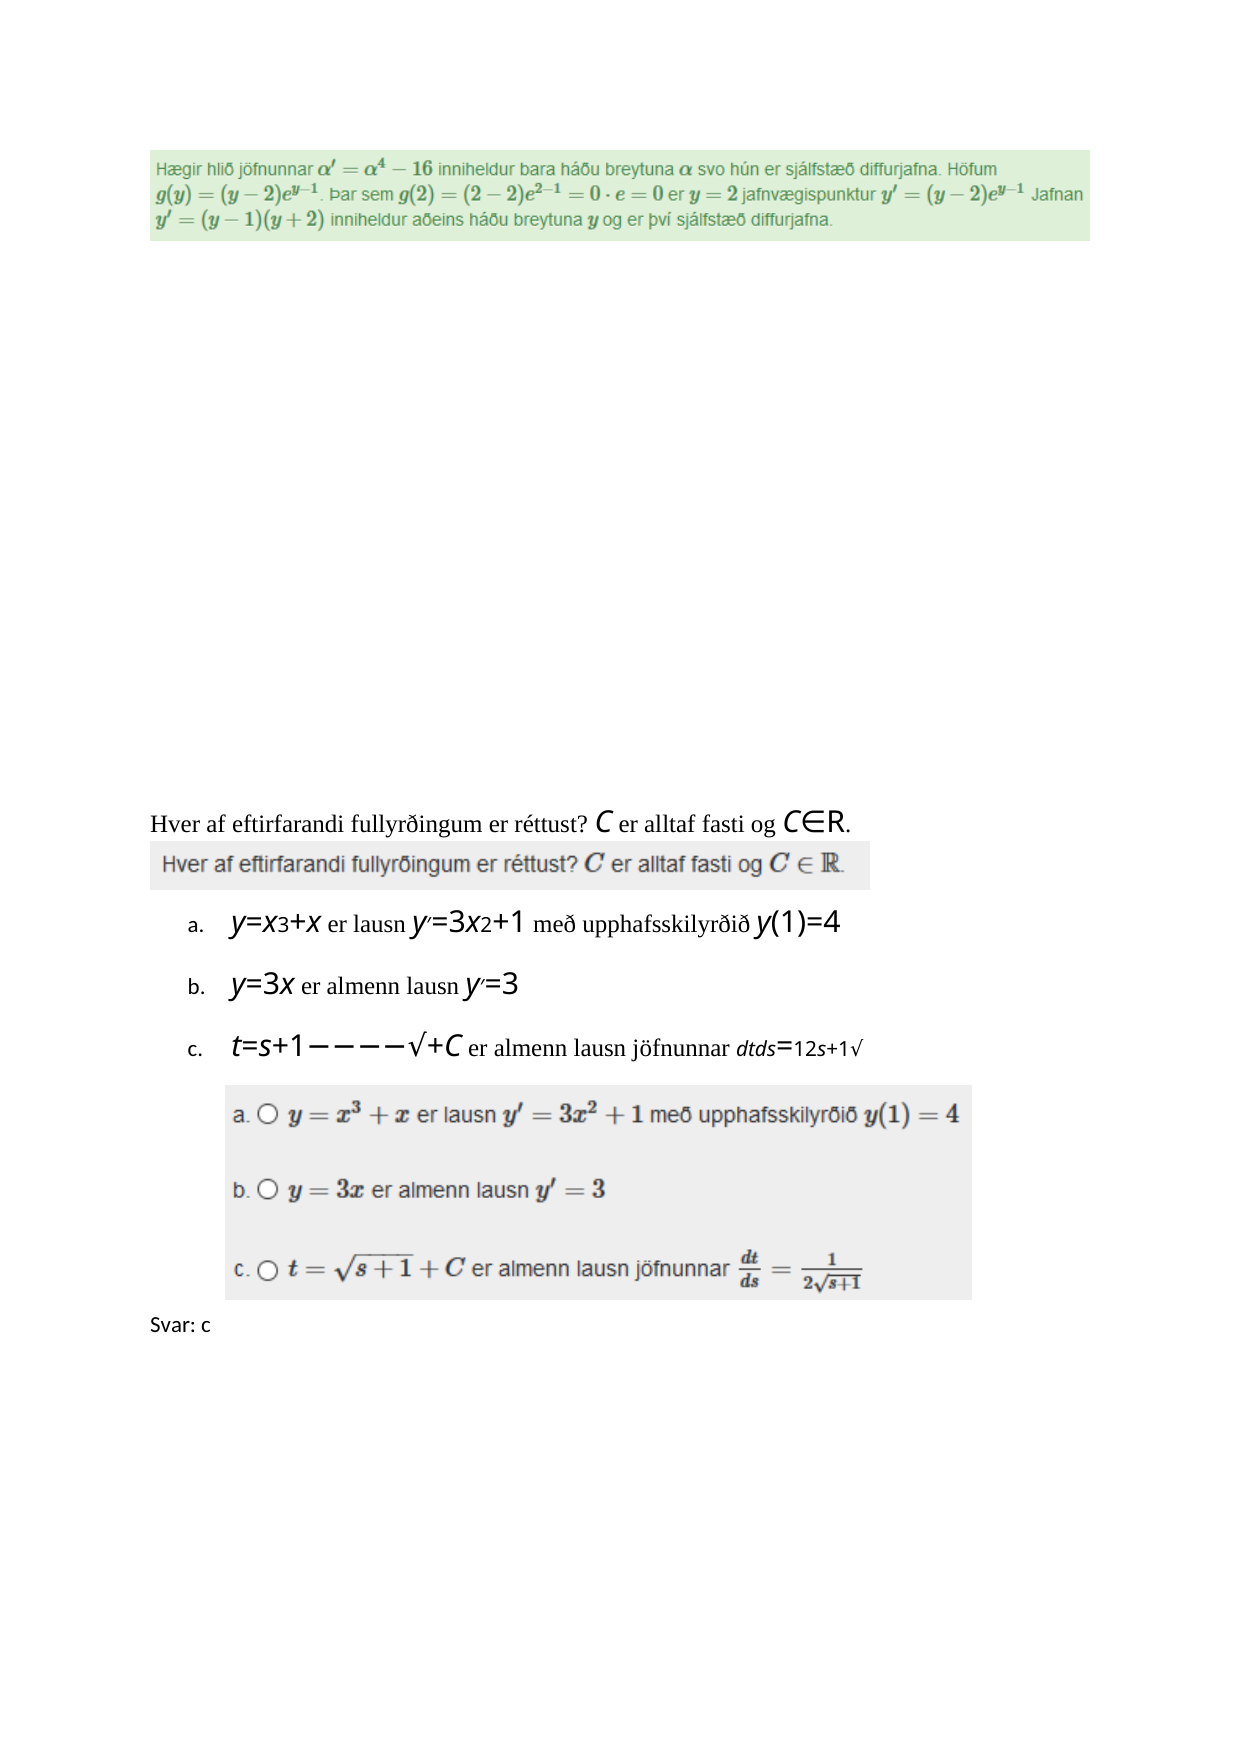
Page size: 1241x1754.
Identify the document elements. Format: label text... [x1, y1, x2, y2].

list y=3x er almenn lausn y′=3 [187, 962, 1090, 1003]
list t=s+1−−−−√+C er almenn lausn jöfnunnar dtds=12s+1√ [187, 1024, 1090, 1065]
text Hver af eftirfarandi fullyrðingum er réttust? C er alltaf fasti og C∈R. [150, 800, 1090, 889]
text Svar: c [150, 1310, 1090, 1338]
list y=x3+x er lausn y′=3x2+1 með upphafsskilyrðið y(1)=4 [187, 900, 1090, 941]
